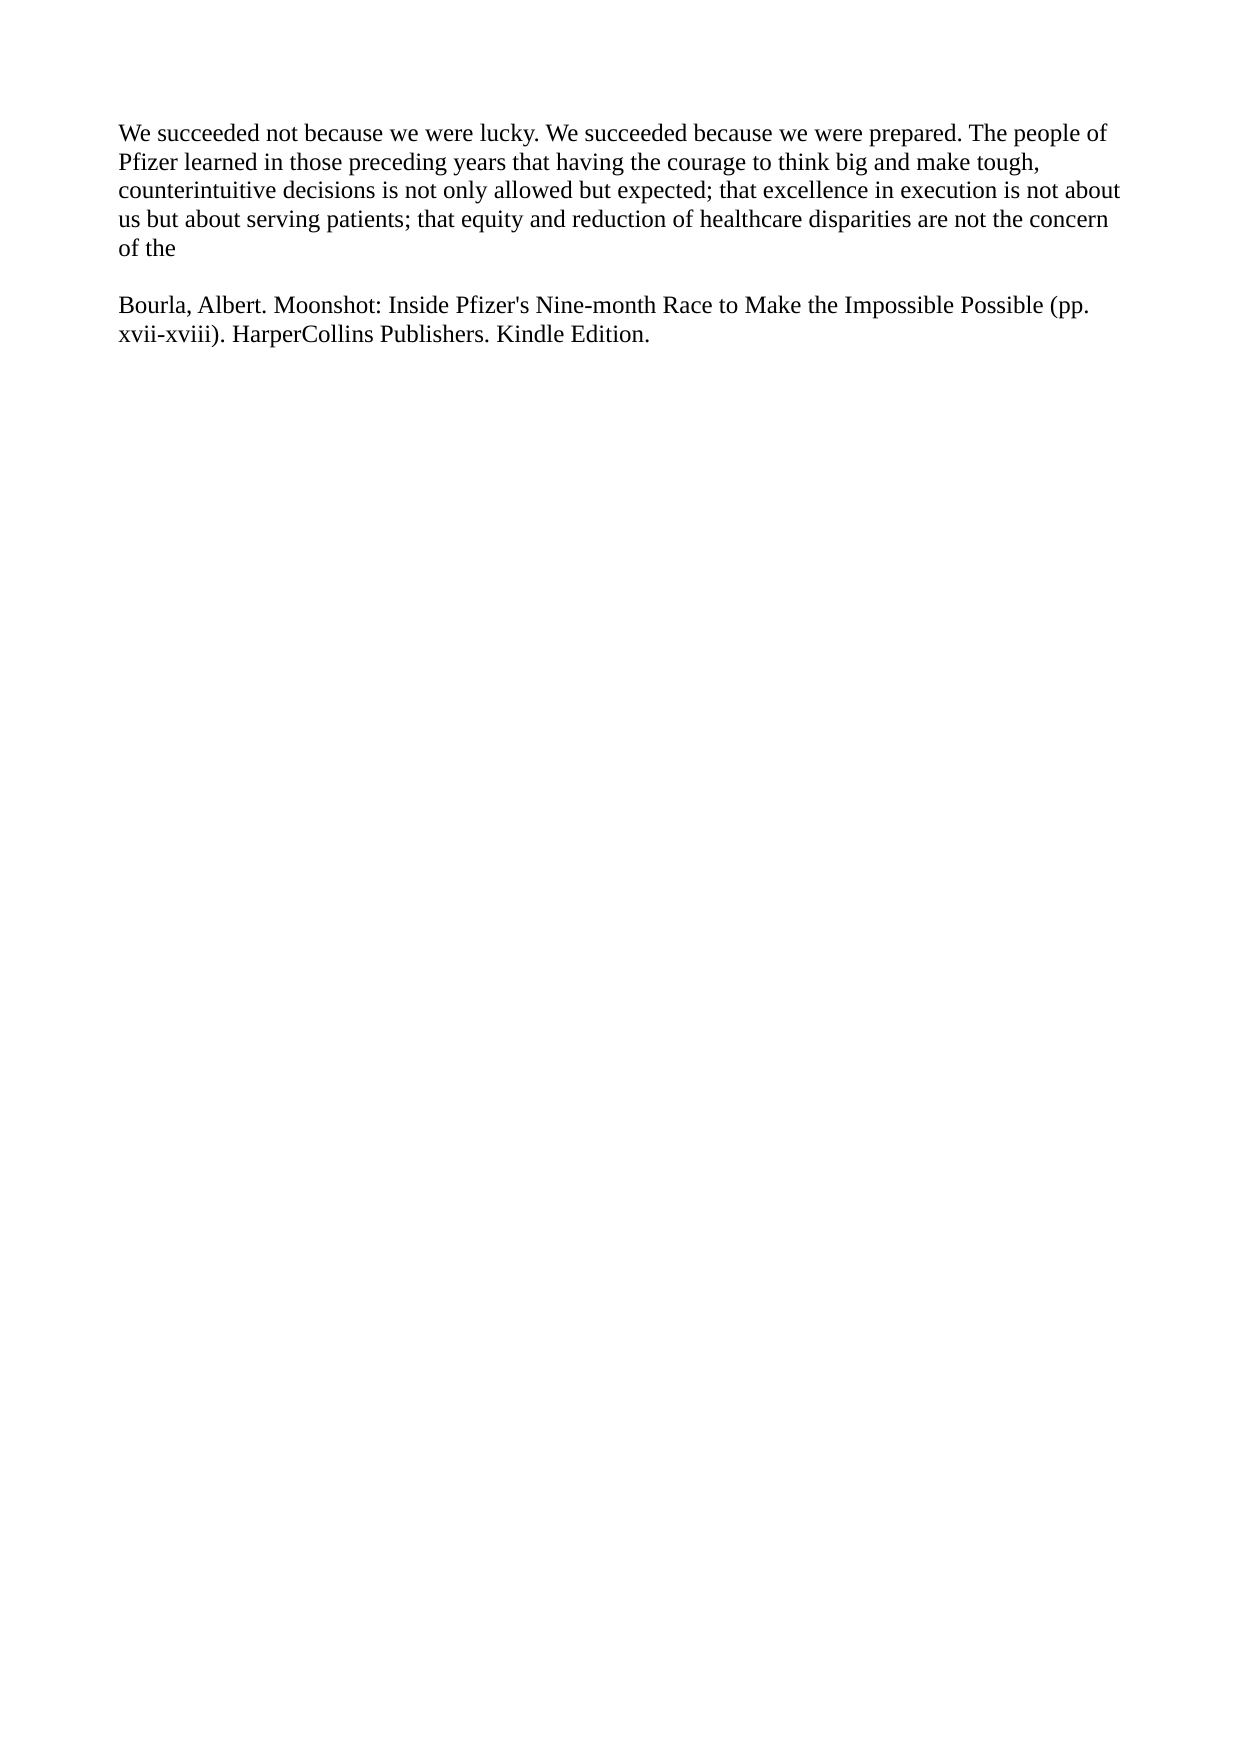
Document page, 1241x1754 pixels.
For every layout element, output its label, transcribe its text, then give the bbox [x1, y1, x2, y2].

text Bourla, Albert. Moonshot: Inside Pfizer's Nine-month Race to Make the Impossible Possible (pp. xvii-xviii). HarperCollins Publishers. Kindle Edition. [118, 291, 1122, 348]
text We succeeded not because we were lucky. We succeeded because we were prepared. The people of Pfizer learned in those preceding years that having the courage to think big and make tough, counterintuitive decisions is not only allowed but expected; that excellence in execution is not about us but about serving patients; that equity and reduction of healthcare disparities are not the concern of the [118, 118, 1122, 262]
